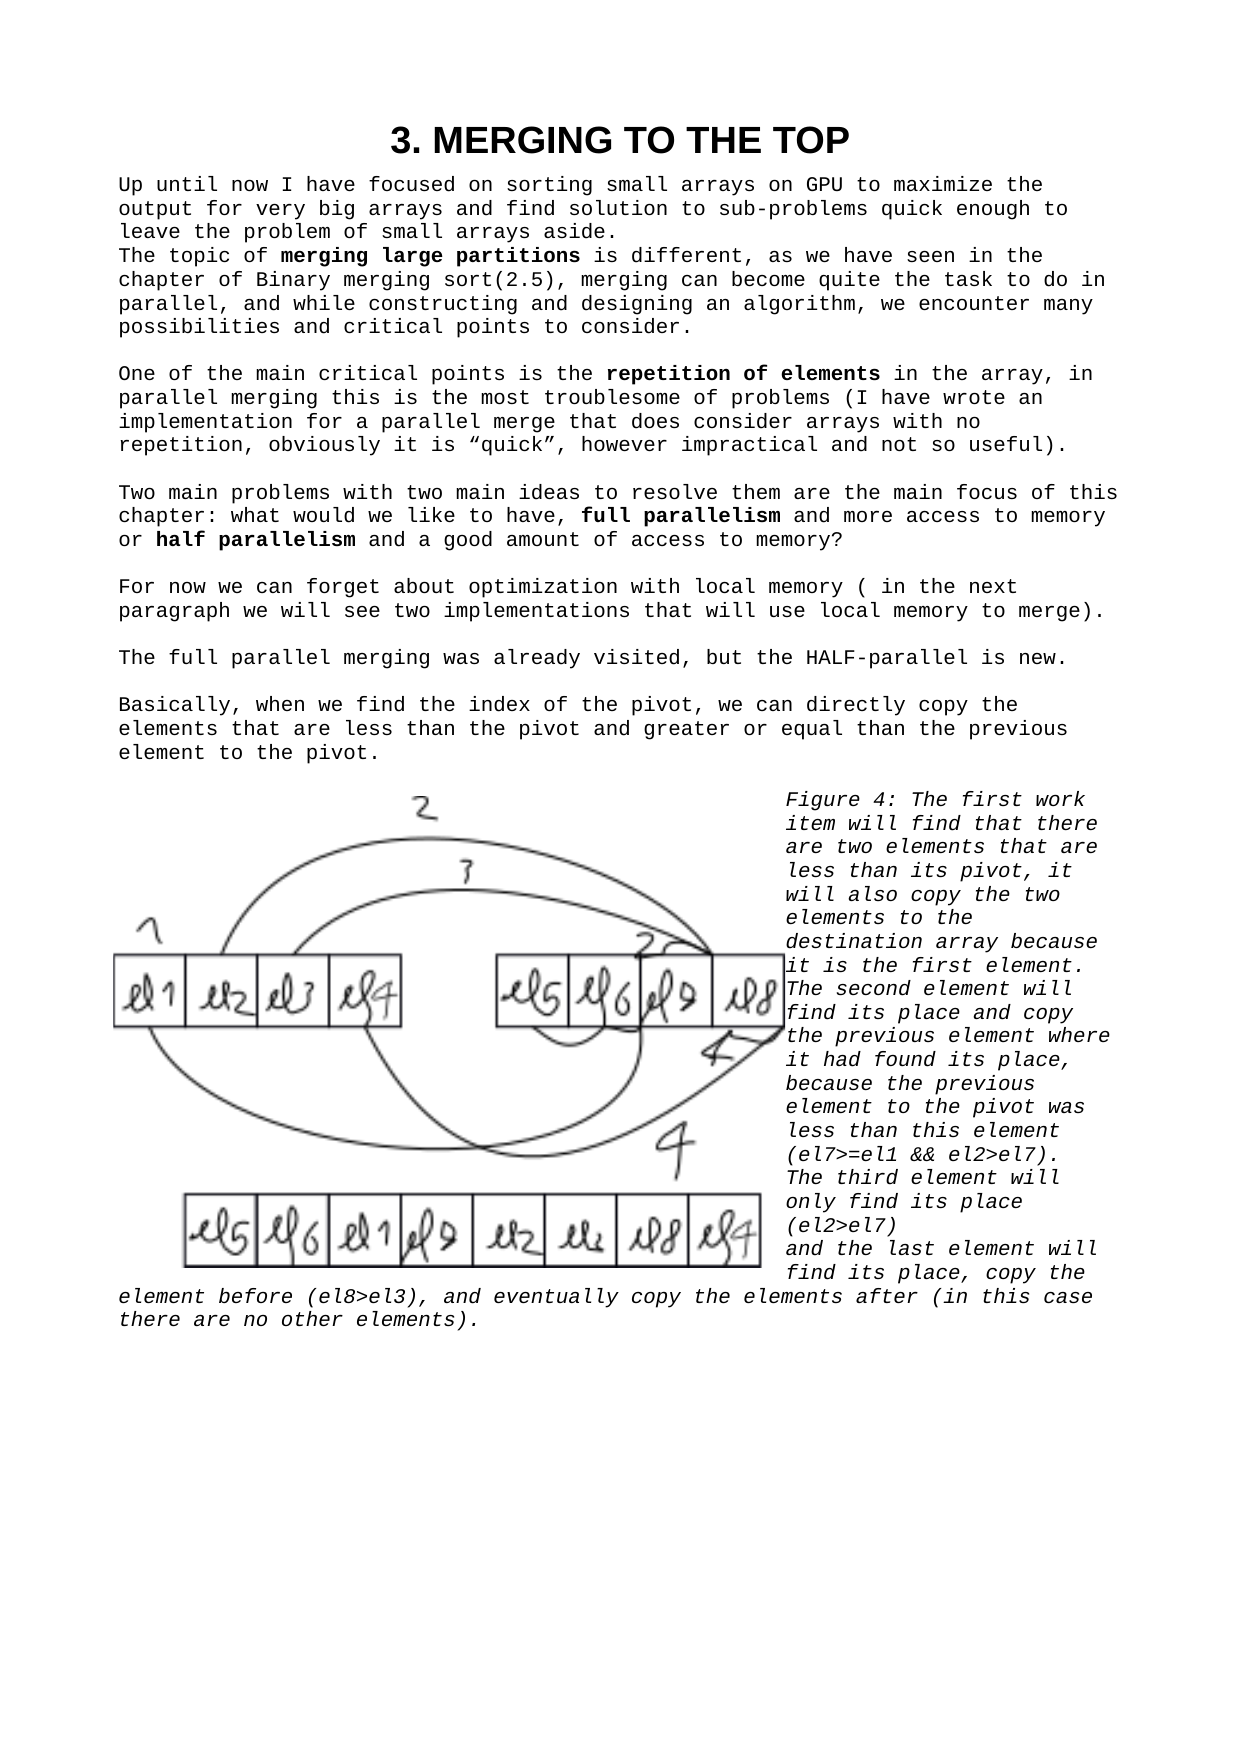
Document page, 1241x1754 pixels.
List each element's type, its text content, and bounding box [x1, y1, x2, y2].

text For now we can forget about optimization with local memory ( in the next paragraph we will see two implementations that will use local memory to merge). [118, 576, 1122, 623]
text The second element will find its place and copy the previous element where it had found its place, because the previous element to the pivot was less than this element (el7>=el1 && el2>el7). [786, 978, 1122, 1167]
text One of the main critical points is the repetition of elements in the array, in parallel merging this is the most troublesome of problems (I have wrote an implementation for a parallel merge that does consider arrays with no repetition, obviously it is “quick”, however impractical and not so useful). [118, 363, 1122, 458]
subtitle 3. MERGING TO THE TOP [118, 118, 1122, 162]
picture [113, 796, 786, 1268]
text The full parallel merging was already visited, but the HALF-parallel is new. [118, 647, 1122, 671]
text Basically, when we find the index of the pivot, we can directly copy the elements that are less than the pivot and greater or equal than the previous element to the pivot. [118, 694, 1122, 765]
text The third element will only find its place (el2>el7) [786, 1167, 1122, 1238]
text Two main problems with two main ideas to resolve them are the main focus of this chapter: what would we like to have, full parallelism and more access to memory or half parallelism and a good amount of access to memory? [118, 482, 1122, 553]
text Up until now I have focused on sorting small arrays on GPU to maximize the output for very big arrays and find solution to sub-problems quick enough to leave the problem of small arrays aside. [118, 174, 1122, 245]
text The topic of merging large partitions is different, as we have seen in the chapter of Binary merging sort(2.5), merging can become quite the task to do in parallel, and while constructing and designing an algorithm, we encounter many possibilities and critical points to consider. [118, 245, 1122, 340]
text and the last element will find its place, copy the element before (el8>el3), and eventually copy the elements after (in this case there are no other elements). [118, 1238, 1122, 1333]
text Figure 4: The first work item will find that there are two elements that are less than its pivot, it will also copy the two elements to the destination array because it is the first element. [118, 789, 1122, 978]
